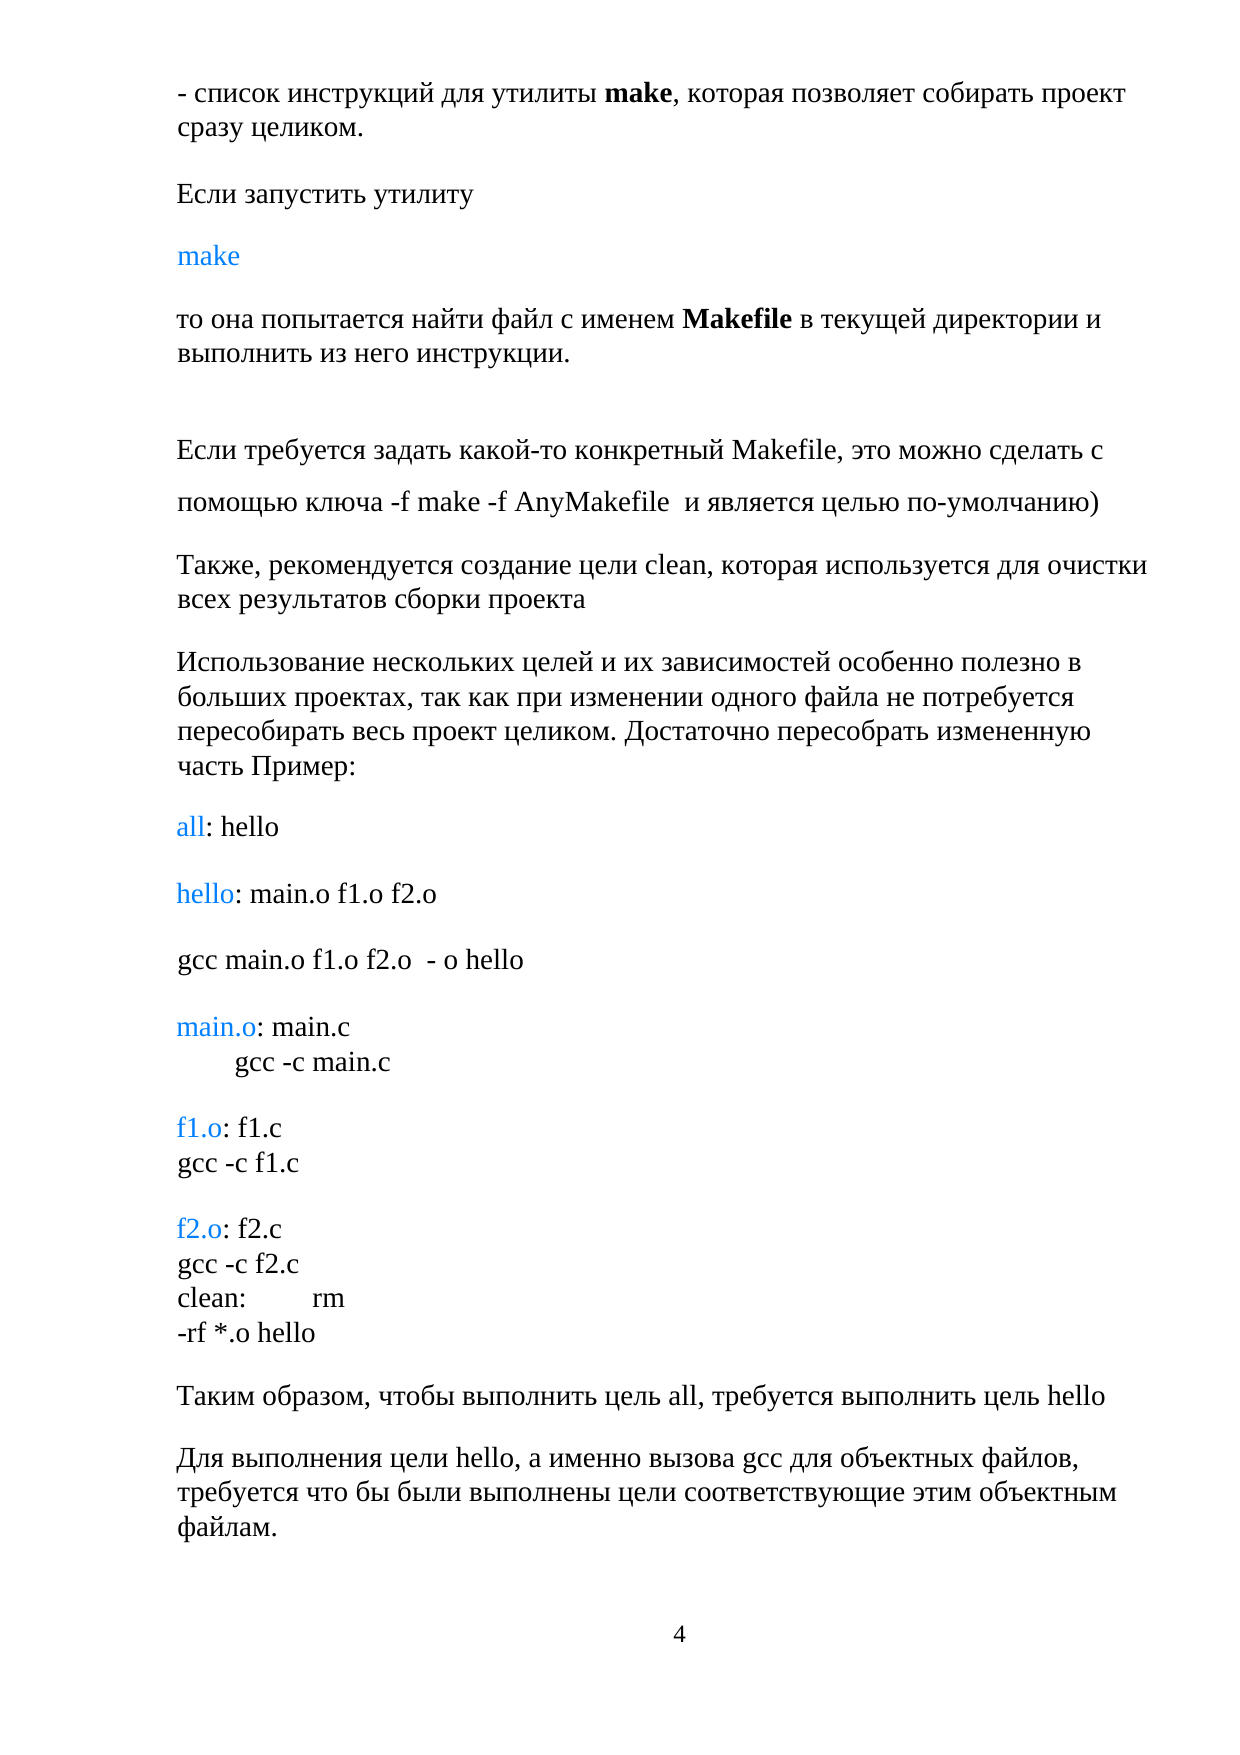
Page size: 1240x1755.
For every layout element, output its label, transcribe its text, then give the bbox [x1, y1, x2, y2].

text gcc -c main.c [176, 1044, 1181, 1078]
text main.o: main.c [176, 1009, 1181, 1043]
text Также, рекомендуется создание цели clean, которая используется для очистки всех результатов сборки проекта [176, 547, 1181, 615]
text f2.o: f2.c gcc -c f2.c clean: rm -rf *.o hello [176, 1212, 358, 1349]
text f1.o: f1.c gcc -c f1.c [176, 1110, 358, 1178]
text то она попытается найти файл с именем Makefile в текущей директории и выполнить из него инструкции. [176, 301, 1181, 369]
text hello: main.o f1.o f2.o [176, 876, 568, 909]
text - список инструкций для утилиты make, которая позволяет собирать проект сразу целиком. [176, 75, 1181, 143]
text Если запустить утилиту make [176, 176, 538, 272]
text Таким образом, чтобы выполнить цель all, требуется выполнить цель hello [176, 1378, 1181, 1411]
text gcc main.o f1.o f2.o - o hello [176, 942, 568, 976]
text Использование нескольких целей и их зависимостей особенно полезно в больших проектах, так как при изменении одного файла не потребуется пересобирать весь проект целиком. Достаточно пересобрать измененную часть Пример: [176, 644, 1146, 781]
text all: hello [176, 809, 1181, 843]
text Для выполнения цели hello, а именно вызова gcc для объектных файлов, требуется что бы были выполнены цели соответствующие этим объектным файлам. [176, 1440, 1181, 1543]
text Если требуется задать какой-то конкретный Makefile, это можно сделать с помощью ключа -f make -f AnyMakefile и является целью по-умолчанию) [176, 432, 1105, 518]
